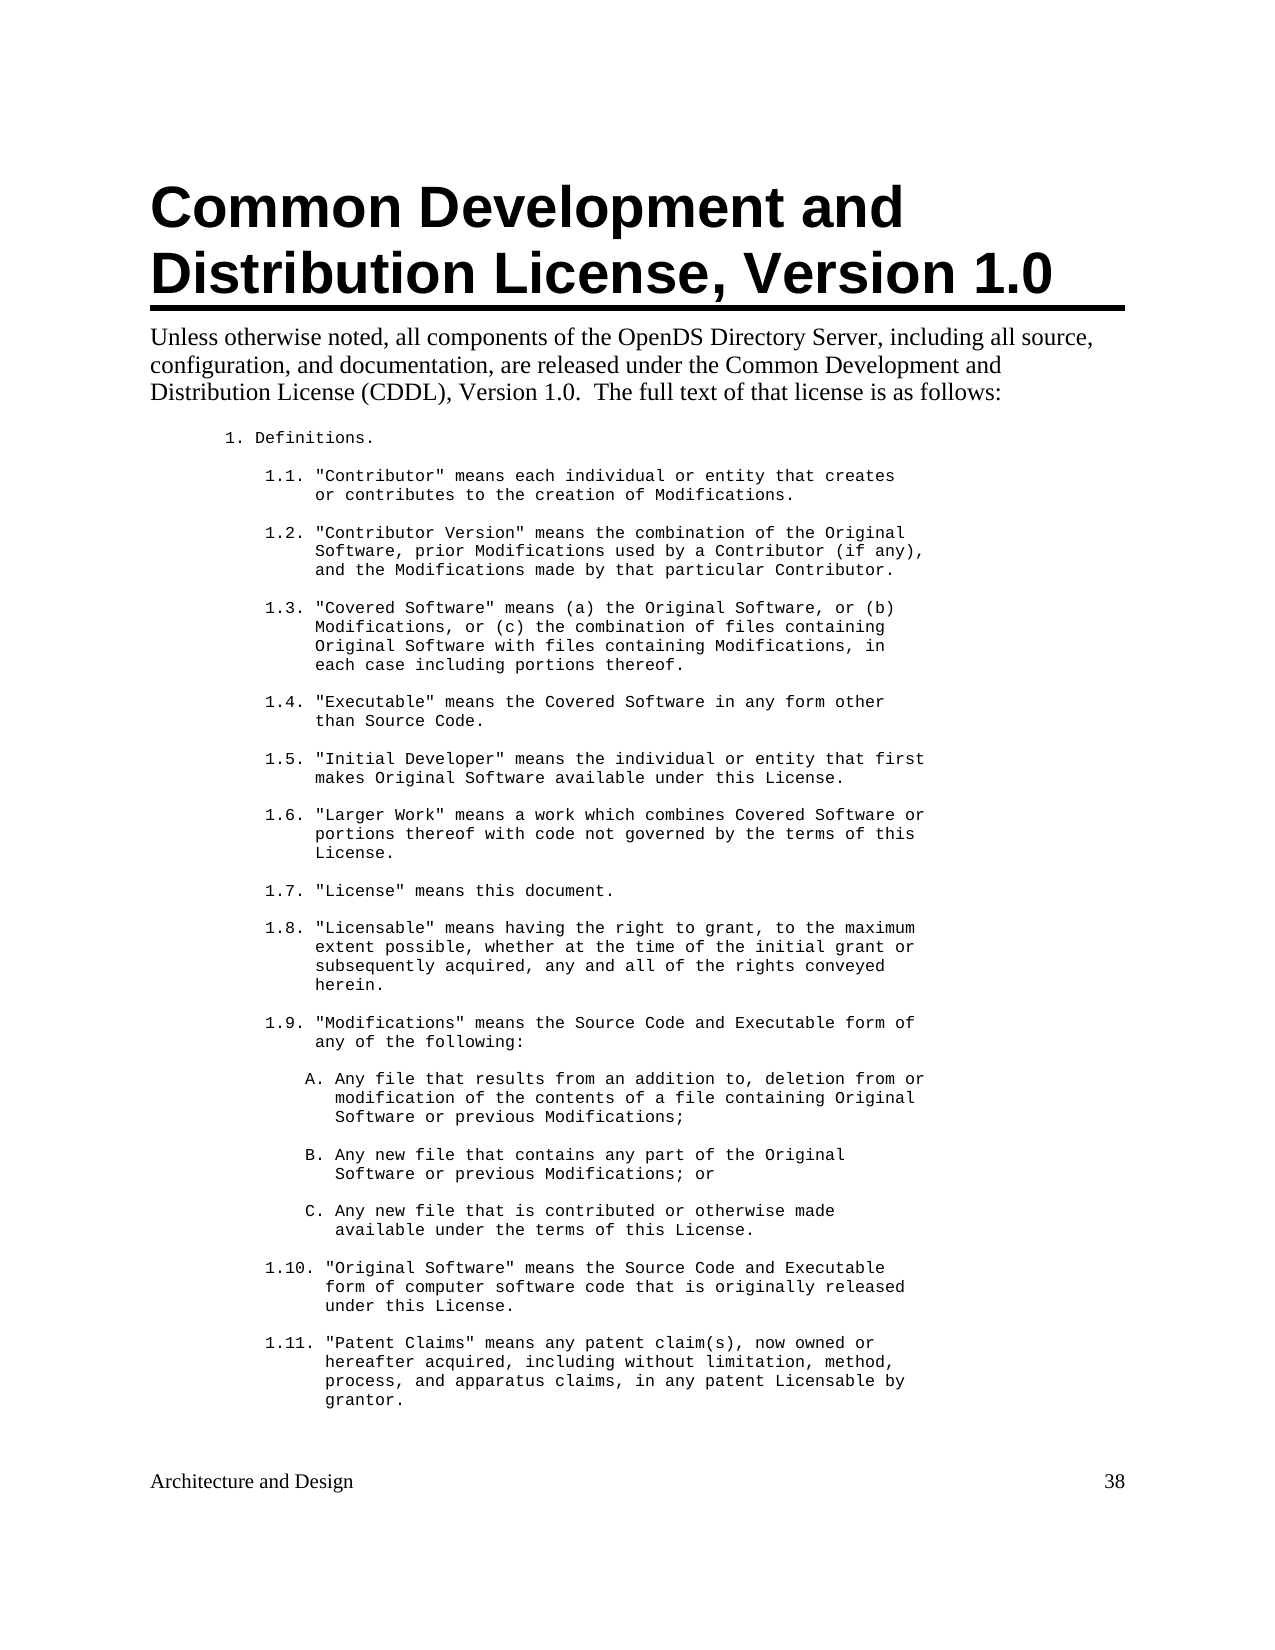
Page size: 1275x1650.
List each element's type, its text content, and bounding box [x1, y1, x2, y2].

text B. Any new file that contains any part of the Original [225, 1146, 1125, 1165]
text 1.10. "Original Software" means the Source Code and Executable [225, 1259, 1125, 1278]
text hereafter acquired, including without limitation, method, [225, 1354, 1125, 1373]
text Software, prior Modifications used by a Contributor (if any), [225, 543, 1125, 562]
text 1.11. "Patent Claims" means any patent claim(s), now owned or [225, 1335, 1125, 1354]
text than Source Code. [225, 713, 1125, 732]
text 1.6. "Larger Work" means a work which combines Covered Software or [225, 807, 1125, 826]
text extent possible, whether at the time of the initial grant or [225, 939, 1125, 958]
text and the Modifications made by that particular Contributor. [225, 562, 1125, 581]
text C. Any new file that is contributed or otherwise made [225, 1203, 1125, 1222]
text 1.3. "Covered Software" means (a) the Original Software, or (b) [225, 599, 1125, 618]
text Original Software with files containing Modifications, in [225, 637, 1125, 656]
text modification of the contents of a file containing Original [225, 1090, 1125, 1109]
text portions thereof with code not governed by the terms of this [225, 826, 1125, 845]
text Unless otherwise noted, all components of the OpenDS Directory Server, including all source, configuration, and documentation, are released under the Common Development and Distribution License (CDDL), Version 1.0. The full text of that license is as follows: [150, 323, 1125, 406]
text any of the following: [225, 1033, 1125, 1052]
text License. [225, 845, 1125, 863]
text subsequently acquired, any and all of the rights conveyed [225, 958, 1125, 977]
text Modifications, or (c) the combination of files containing [225, 618, 1125, 637]
text Software or previous Modifications; [225, 1109, 1125, 1127]
text 1. Definitions. [225, 430, 1125, 449]
text grantor. [225, 1391, 1125, 1410]
text each case including portions thereof. [225, 656, 1125, 675]
text 1.2. "Contributor Version" means the combination of the Original [225, 524, 1125, 543]
text 1.8. "Licensable" means having the right to grant, to the maximum [225, 920, 1125, 939]
text process, and apparatus claims, in any patent Licensable by [225, 1373, 1125, 1391]
text 1.5. "Initial Developer" means the individual or entity that first [225, 750, 1125, 769]
text A. Any file that results from an addition to, deletion from or [225, 1071, 1125, 1090]
text Software or previous Modifications; or [225, 1165, 1125, 1184]
text or contributes to the creation of Modifications. [225, 486, 1125, 505]
text 1.7. "License" means this document. [225, 882, 1125, 901]
text available under the terms of this License. [225, 1222, 1125, 1241]
text form of computer software code that is originally released [225, 1278, 1125, 1297]
text 1.1. "Contributor" means each individual or entity that creates [225, 468, 1125, 486]
text 1.9. "Modifications" means the Source Code and Executable form of [225, 1014, 1125, 1033]
subtitle Common Development and Distribution License, Version 1.0 [150, 175, 1125, 305]
text makes Original Software available under this License. [225, 769, 1125, 788]
text herein. [225, 977, 1125, 996]
text 1.4. "Executable" means the Covered Software in any form other [225, 694, 1125, 713]
text under this License. [225, 1297, 1125, 1316]
